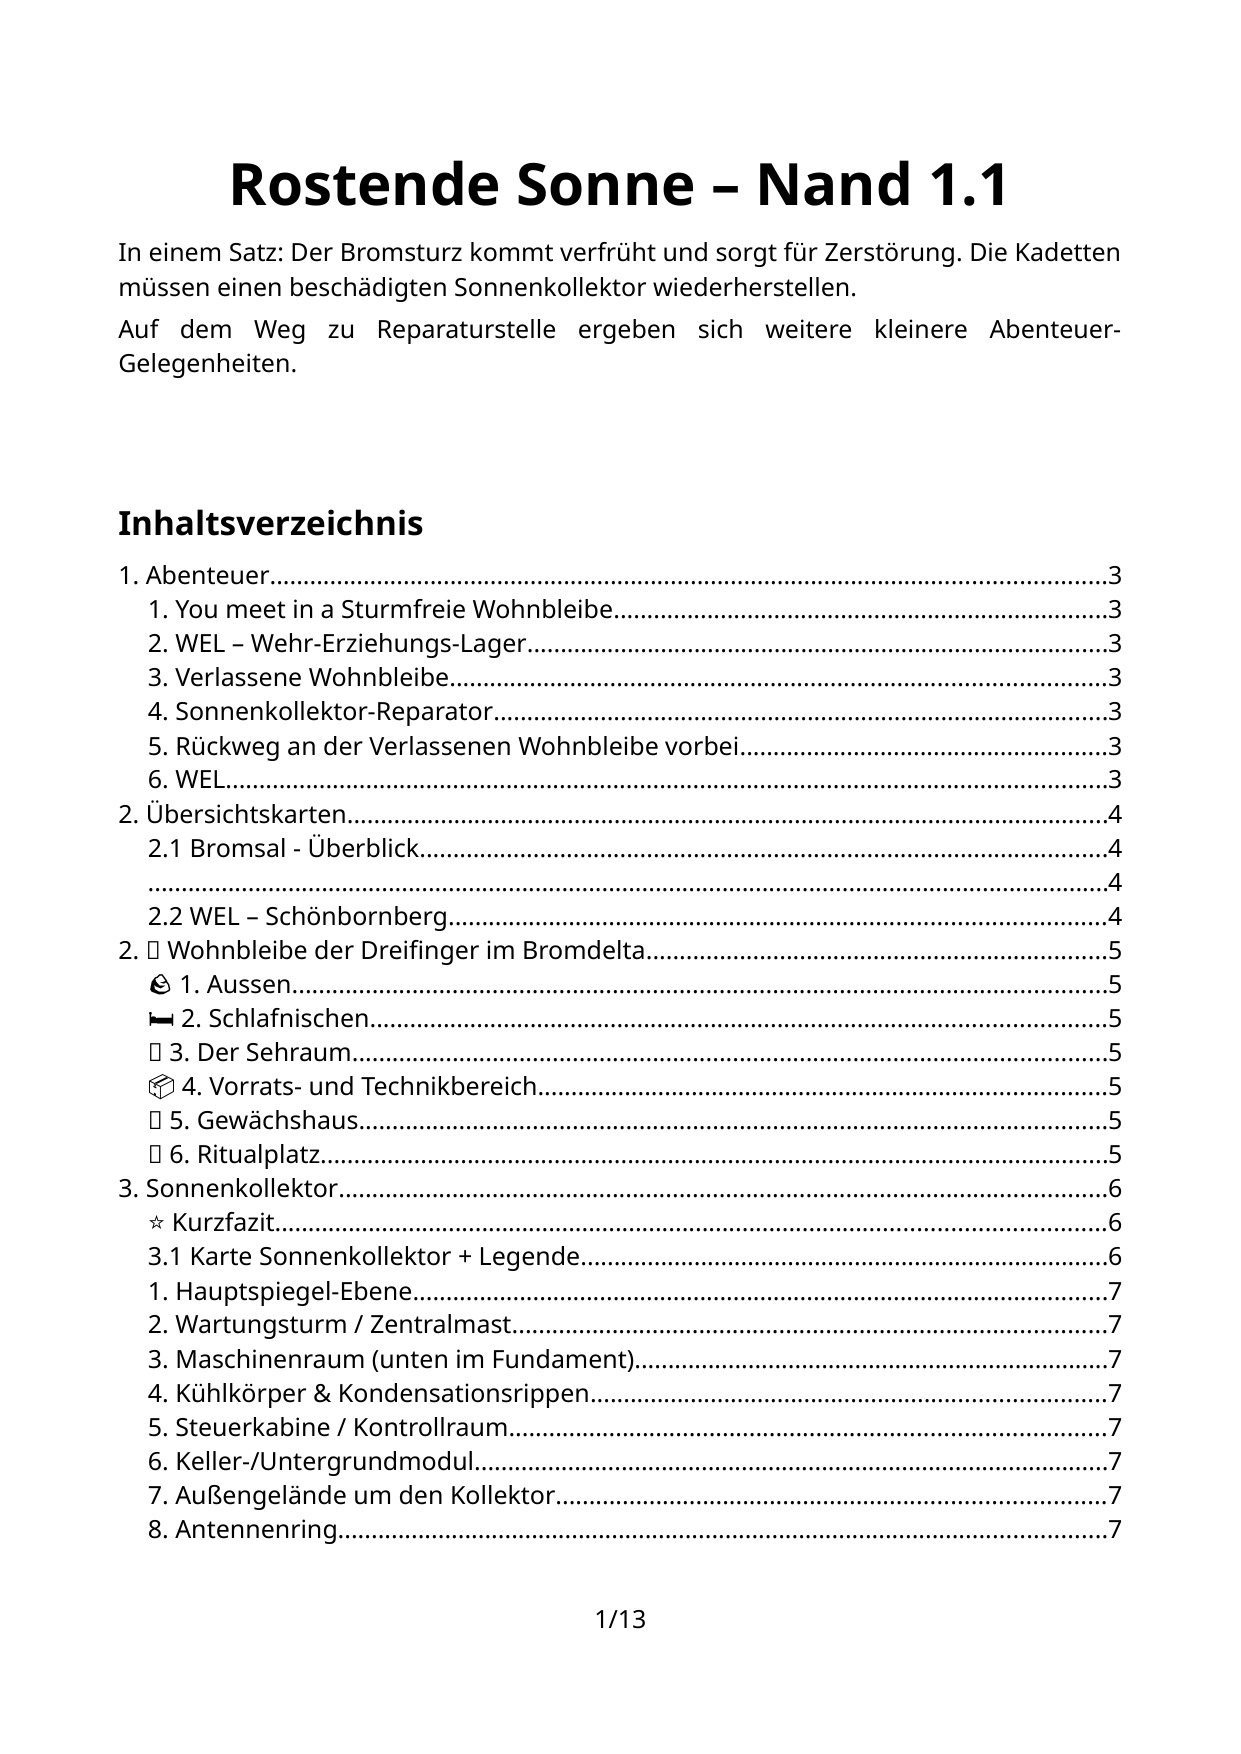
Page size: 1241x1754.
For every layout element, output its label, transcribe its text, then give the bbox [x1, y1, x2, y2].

text 3. Sonnenkollektor 6 [118, 1171, 1122, 1205]
text 2. 🫧 Wohnbleibe der Dreifinger im Bromdelta 5 [118, 932, 1122, 967]
text 5. Steuerkabine / Kontrollraum 7 [148, 1409, 1122, 1443]
text 🔔 6. Ritualplatz 5 [148, 1137, 1122, 1171]
text 🧿 3. Der Sehraum 5 [148, 1035, 1122, 1069]
text 5. Rückweg an der Verlassenen Wohnbleibe vorbei 3 [148, 728, 1122, 762]
text 2. Wartungsturm / Zentralmast 7 [148, 1307, 1122, 1341]
text 🪨 1. Aussen 5 [148, 967, 1122, 1001]
text 3. Maschinenraum (unten im Fundament) 7 [148, 1341, 1122, 1375]
text 1. Hauptspiegel-Ebene 7 [148, 1273, 1122, 1307]
text 🔥 5. Gewächshaus 5 [148, 1103, 1122, 1137]
text 8. Antennenring 7 [148, 1512, 1122, 1546]
text 2. WEL – Wehr-Erziehungs-Lager 3 [148, 626, 1122, 660]
text 1. You meet in a Sturmfreie Wohnbleibe 3 [148, 592, 1122, 626]
subtitle Inhaltsverzeichnis [118, 500, 1122, 545]
text 2.2 WEL – Schönbornberg 4 [148, 898, 1122, 932]
text 📦 4. Vorrats- und Technikbereich 5 [148, 1069, 1122, 1103]
text 🛏️ 2. Schlafnischen 5 [148, 1001, 1122, 1035]
text 6. Keller-/Untergrundmodul 7 [148, 1443, 1122, 1477]
text 7. Außengelände um den Kollektor 7 [148, 1477, 1122, 1512]
text 3.1 Karte Sonnenkollektor + Legende 6 [148, 1239, 1122, 1273]
text In einem Satz: Der Bromsturz kommt verfrüht und sorgt für Zerstörung. Die Kadetten müssen einen beschädigten Sonnenkollektor wiederherstellen. [118, 235, 1122, 303]
title Rostende Sonne – Nand 1.1 [118, 143, 1122, 223]
text 2.1 Bromsal - Überblick 4 [148, 830, 1122, 864]
text 2. Übersichtskarten 4 [118, 796, 1122, 830]
text 6. WEL 3 [148, 762, 1122, 796]
text ⭐ Kurzfazit 6 [148, 1205, 1122, 1239]
text 4. Kühlkörper & Kondensationsrippen 7 [148, 1375, 1122, 1409]
text 4. Sonnenkollektor-Reparator 3 [148, 694, 1122, 728]
text 3. Verlassene Wohnbleibe 3 [148, 660, 1122, 694]
text 4 [148, 864, 1122, 898]
text 1. Abenteuer 3 [118, 558, 1122, 592]
text Auf dem Weg zu Reparaturstelle ergeben sich weitere kleinere Abenteuer-Gelegenheiten. [118, 312, 1122, 380]
